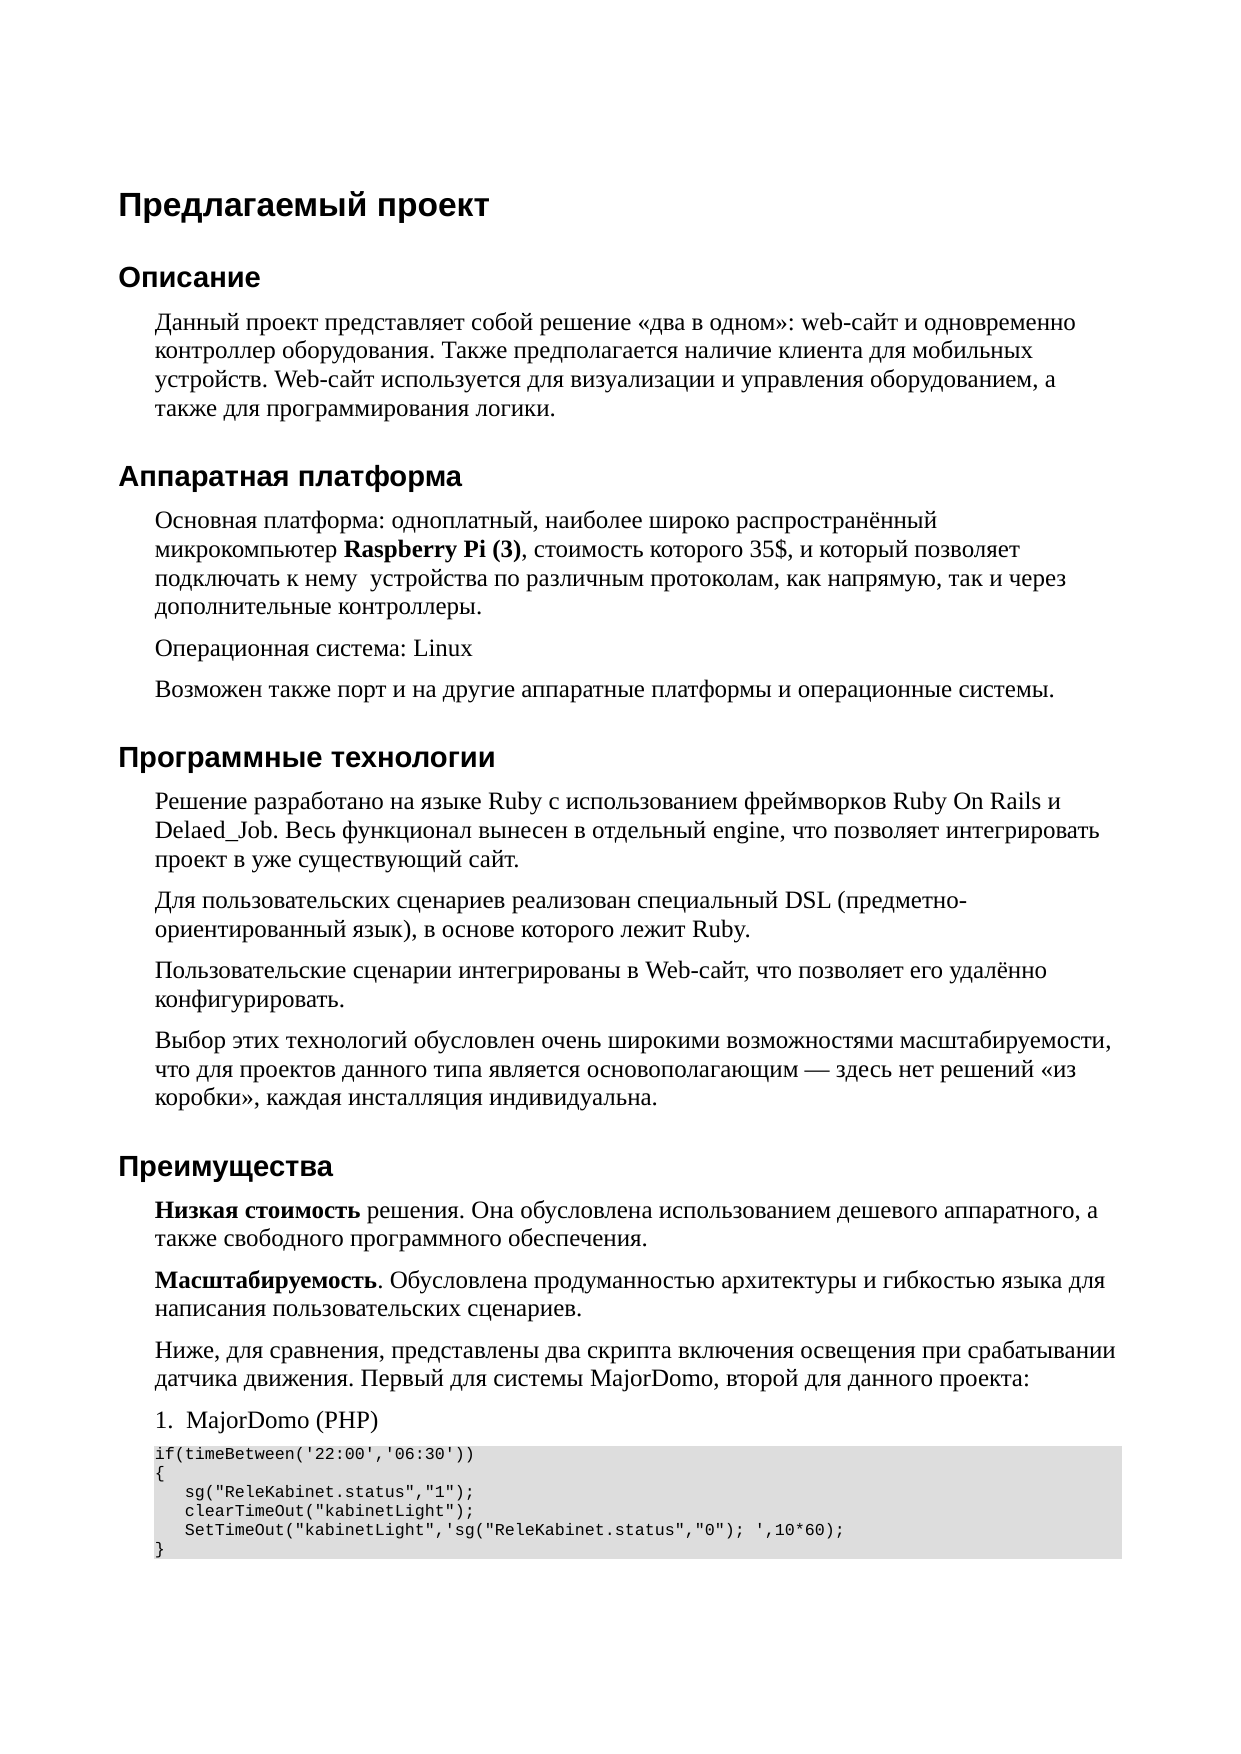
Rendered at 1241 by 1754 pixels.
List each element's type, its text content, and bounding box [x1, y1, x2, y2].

text Данный проект представляет собой решение «два в одном»: web-сайт и одновременно контроллер оборудования. Также предполагается наличие клиента для мобильных устройств. Web-сайт используется для визуализации и управления оборудованием, а также для программирования логики. [154, 307, 1122, 422]
subtitle Описание [118, 261, 1122, 294]
text Масштабируемость. Обусловлена продуманностью архитектуры и гибкостью языка для написания пользовательских сценариев. [154, 1265, 1122, 1322]
text 1. MajorDomo (PHP) [154, 1405, 1122, 1433]
text Пользовательские сценарии интегрированы в Web-сайт, что позволяет его удалённо конфигурировать. [154, 955, 1122, 1012]
text Выбор этих технологий обусловлен очень широкими возможностями масштабируемости, что для проектов данного типа является основополагающим — здесь нет решений «из коробки», каждая инсталляция индивидуальна. [154, 1025, 1122, 1111]
text Для пользовательских сценариев реализован специальный DSL (предметно-ориентированный язык), в основе которого лежит Ruby. [154, 885, 1122, 942]
text Низкая стоимость решения. Она обусловлена использованием дешевого аппаратного, а также свободного программного обеспечения. [154, 1195, 1122, 1252]
subtitle Преимущества [118, 1149, 1122, 1182]
text Возможен также порт и на другие аппаратные платформы и операционные системы. [154, 674, 1122, 703]
text Ниже, для сравнения, представлены два скрипта включения освещения при срабатывании датчика движения. Первый для системы MajorDomo, второй для данного проекта: [154, 1335, 1122, 1392]
text if(timeBetween('22:00','06:30')) { sg("ReleKabinet.status","1"); clearTimeOut("kabinetLight"); SetTimeOut("kabinetLight",'sg("ReleKabinet.status","0"); ',10*60); } [154, 1446, 1122, 1559]
subtitle Программные технологии [118, 740, 1122, 774]
text Операционная система: Linux [154, 633, 1122, 661]
text Решение разработано на языке Ruby c использованием фреймворков Ruby On Rails и Delaed_Job. Весь функционал вынесен в отдельный engine, что позволяет интегрировать проект в уже существующий сайт. [154, 786, 1122, 872]
subtitle Предлагаемый проект [118, 184, 1122, 223]
text Основная платформа: одноплатный, наиболее широко распространённый микрокомпьютер Raspberry Pi (3), стоимость которого 35$, и который позволяет подключать к нему устройства по различным протоколам, как напрямую, так и через дополнительные контроллеры. [154, 505, 1122, 620]
subtitle Аппаратная платформа [118, 459, 1122, 493]
